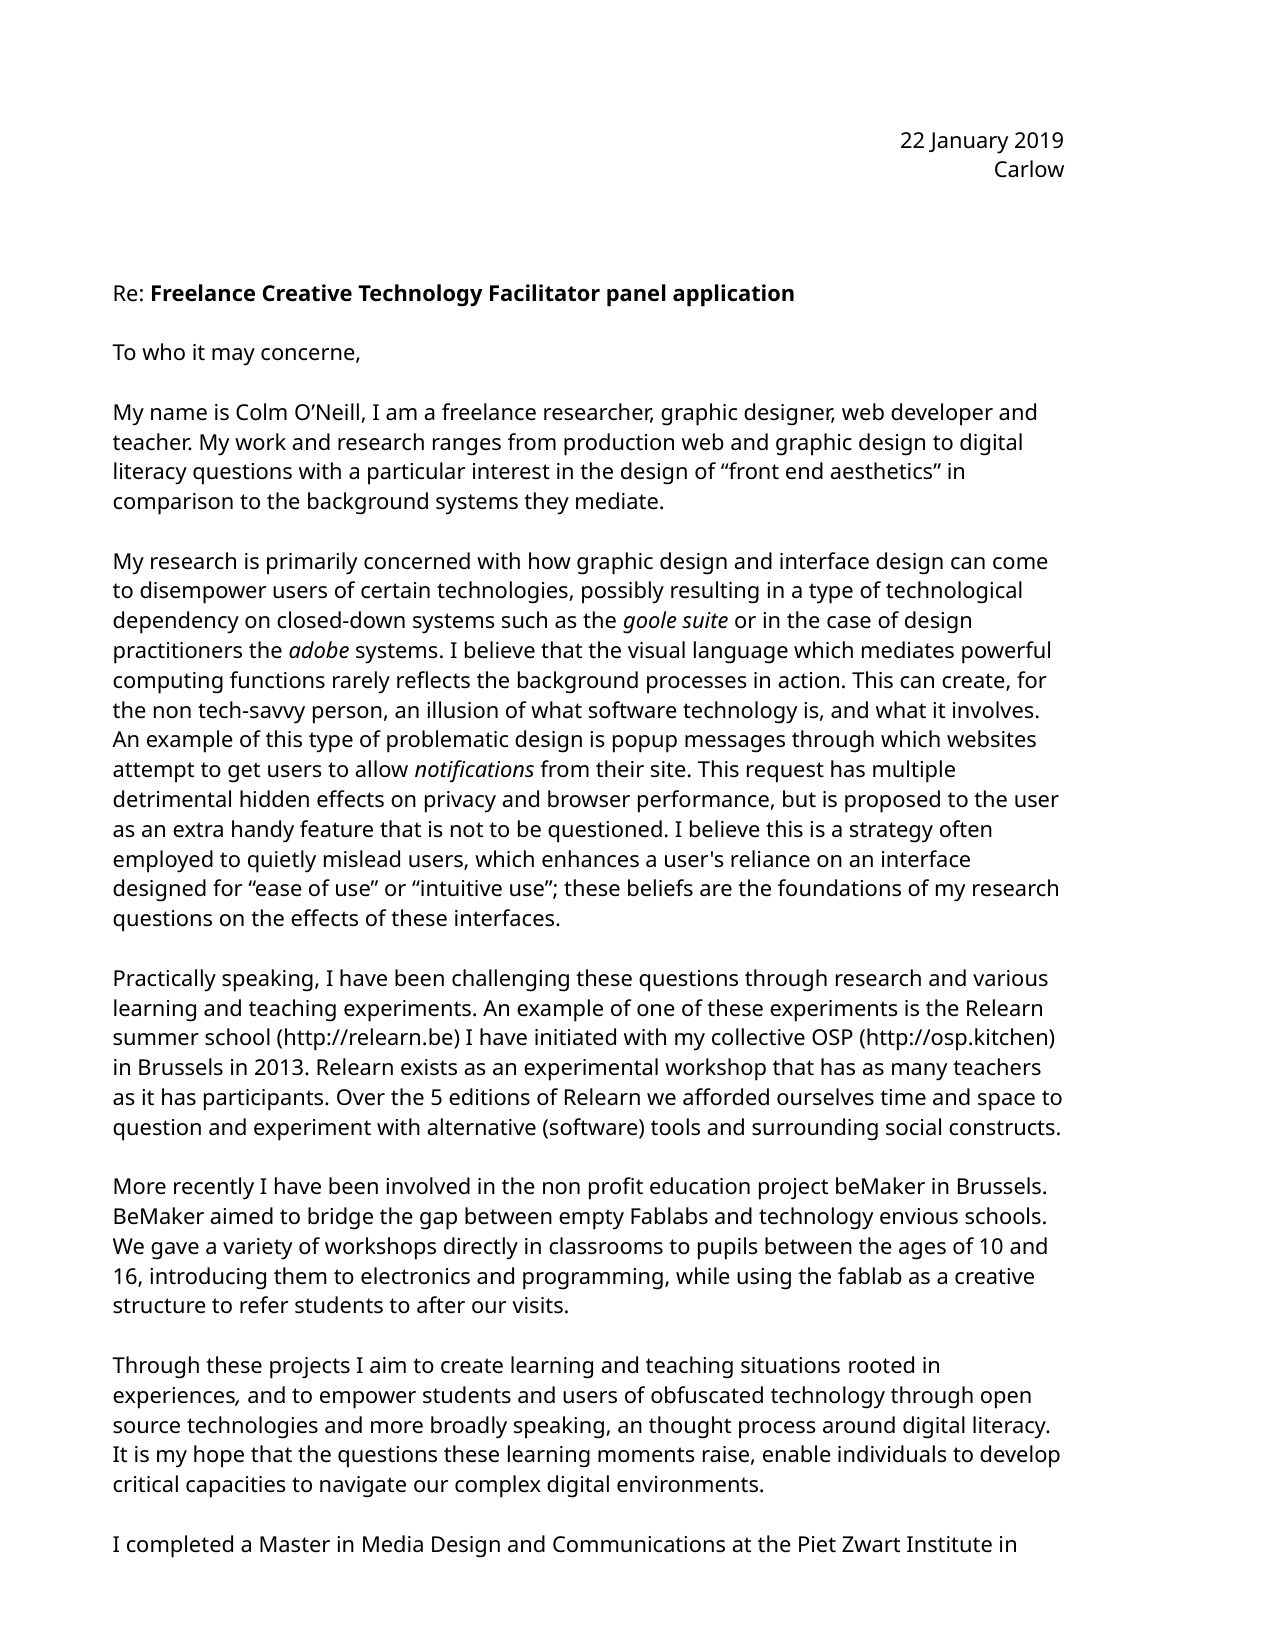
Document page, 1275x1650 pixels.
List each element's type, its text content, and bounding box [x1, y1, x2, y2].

text I completed a Master in Media Design and Communications at the Piet Zwart Institute in [112, 1529, 1064, 1559]
text 22 January 2019 Carlow [112, 125, 1064, 184]
text My name is Colm O’Neill, I am a freelance researcher, graphic designer, web developer and teacher. My work and research ranges from production web and graphic design to digital literacy questions with a particular interest in the design of “front end aesthetics” in comparison to the background systems they mediate. My research is primarily concerned with how graphic design and interface design can come to disempower users of certain technologies, possibly resulting in a type of technological dependency on closed-down systems such as the goole suite or in the case of design practitioners the adobe systems. I believe that the visual language which mediates powerful computing functions rarely reflects the background processes in action. This can create, for the non tech-savvy person, an illusion of what software technology is, and what it involves. An example of this type of problematic design is popup messages through which websites attempt to get users to allow notifications from their site. This request has multiple detrimental hidden effects on privacy and browser performance, but is proposed to the user as an extra handy feature that is not to be questioned. I believe this is a strategy often employed to quietly mislead users, which enhances a user's reliance on an interface designed for “ease of use” or “intuitive use”; these beliefs are the foundations of my research questions on the effects of these interfaces. Practically speaking, I have been challenging these questions through research and various learning and teaching experiments. An example of one of these experiments is the Relearn summer school (http://relearn.be) I have initiated with my collective OSP (http://osp.kitchen) in Brussels in 2013. Relearn exists as an experimental workshop that has as many teachers as it has participants. Over the 5 editions of Relearn we afforded ourselves time and space to question and experiment with alternative (software) tools and surrounding social constructs. More recently I have been involved in the non profit education project beMaker in Brussels. BeMaker aimed to bridge the gap between empty Fablabs and technology envious schools. We gave a variety of workshops directly in classrooms to pupils between the ages of 10 and 16, introducing them to electronics and programming, while using the fablab as a creative structure to refer students to after our visits. [112, 397, 1064, 1320]
text Re: Freelance Creative Technology Facilitator panel application [112, 278, 1064, 307]
text Through these projects I aim to create learning and teaching situations rooted in experiences, and to empower students and users of obfuscated technology through open source technologies and more broadly speaking, an thought process around digital literacy. It is my hope that the questions these learning moments raise, enable individuals to develop critical capacities to navigate our complex digital environments. [112, 1350, 1064, 1499]
text To who it may concerne, [112, 307, 1064, 397]
